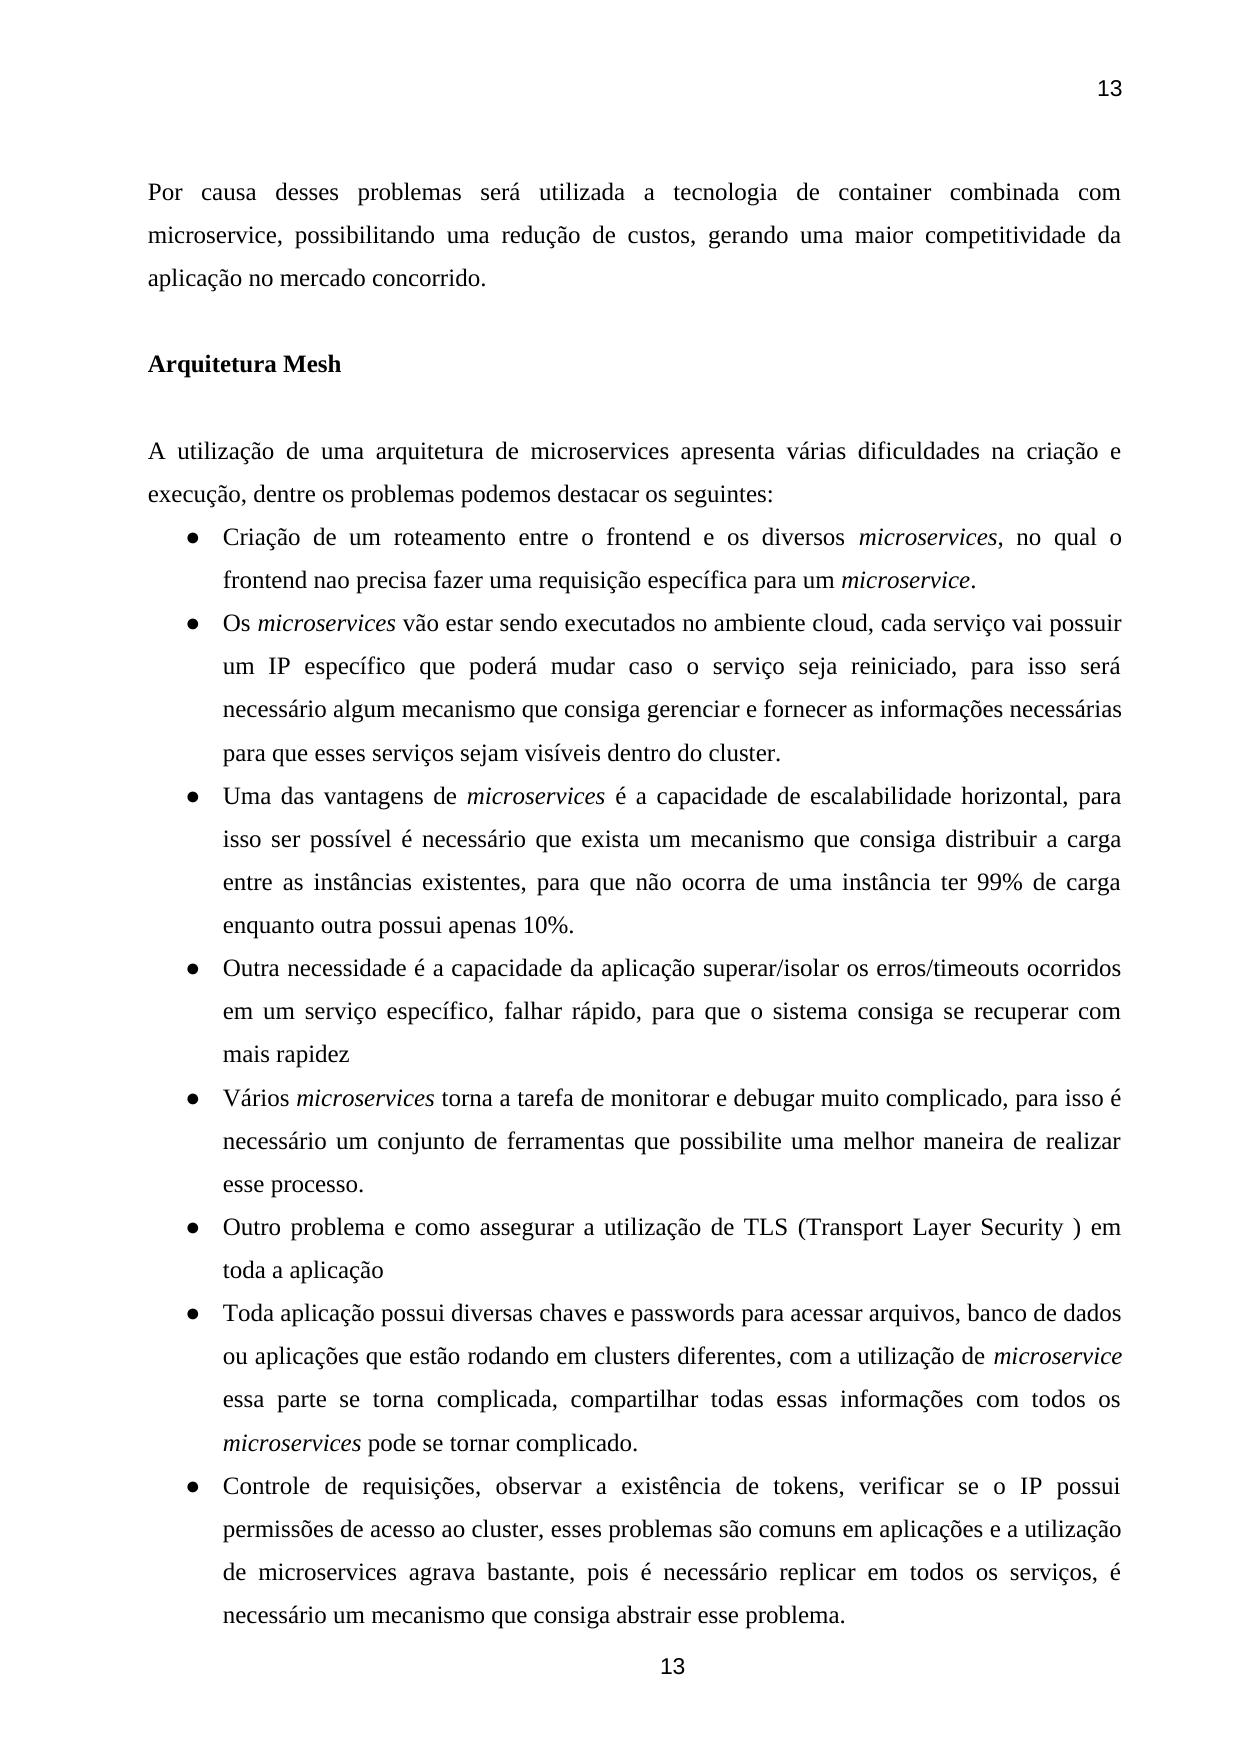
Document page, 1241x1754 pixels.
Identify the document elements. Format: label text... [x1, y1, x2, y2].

list Controle de requisições, observar a existência de tokens, verificar se o IP possui permissões de acesso ao cluster, esses problemas são comuns em aplicações e a utilização de microservices agrava bastante, pois é necessário replicar em todos os serviços, é necessário um mecanismo que consiga abstrair esse problema. [185, 1471, 1122, 1629]
list Vários microservices torna a tarefa de monitorar e debugar muito complicado, para isso é necessário um conjunto de ferramentas que possibilite uma melhor maneira de realizar esse processo. [185, 1083, 1122, 1198]
text A utilização de uma arquitetura de microservices apresenta várias dificuldades na criação e execução, dentre os problemas podemos destacar os seguintes: [148, 436, 1122, 508]
list Uma das vantagens de microservices é a capacidade de escalabilidade horizontal, para isso ser possível é necessário que exista um mecanismo que consiga distribuir a carga entre as instâncias existentes, para que não ocorra de uma instância ter 99% de carga enquanto outra possui apenas 10%. [185, 781, 1122, 939]
list Os microservices vão estar sendo executados no ambiente cloud, cada serviço vai possuir um IP específico que poderá mudar caso o serviço seja reiniciado, para isso será necessário algum mecanismo que consiga gerenciar e fornecer as informações necessárias para que esses serviços sejam visíveis dentro do cluster. [185, 608, 1122, 766]
text Por causa desses problemas será utilizada a tecnologia de container combinada com microservice, possibilitando uma redução de custos, gerando uma maior competitividade da aplicação no mercado concorrido. [148, 177, 1122, 292]
list Criação de um roteamento entre o frontend e os diversos microservices, no qual o frontend nao precisa fazer uma requisição específica para um microservice. [185, 522, 1122, 594]
list Toda aplicação possui diversas chaves e passwords para acessar arquivos, banco de dados ou aplicações que estão rodando em clusters diferentes, com a utilização de microservice essa parte se torna complicada, compartilhar todas essas informações com todos os microservices pode se tornar complicado. [185, 1298, 1122, 1456]
text Arquitetura Mesh [148, 349, 1122, 378]
list Outra necessidade é a capacidade da aplicação superar/isolar os erros/timeouts ocorridos em um serviço específico, falhar rápido, para que o sistema consiga se recuperar com mais rapidez [185, 953, 1122, 1068]
list Outro problema e como assegurar a utilização de TLS (Transport Layer Security ) em toda a aplicação [185, 1212, 1122, 1284]
